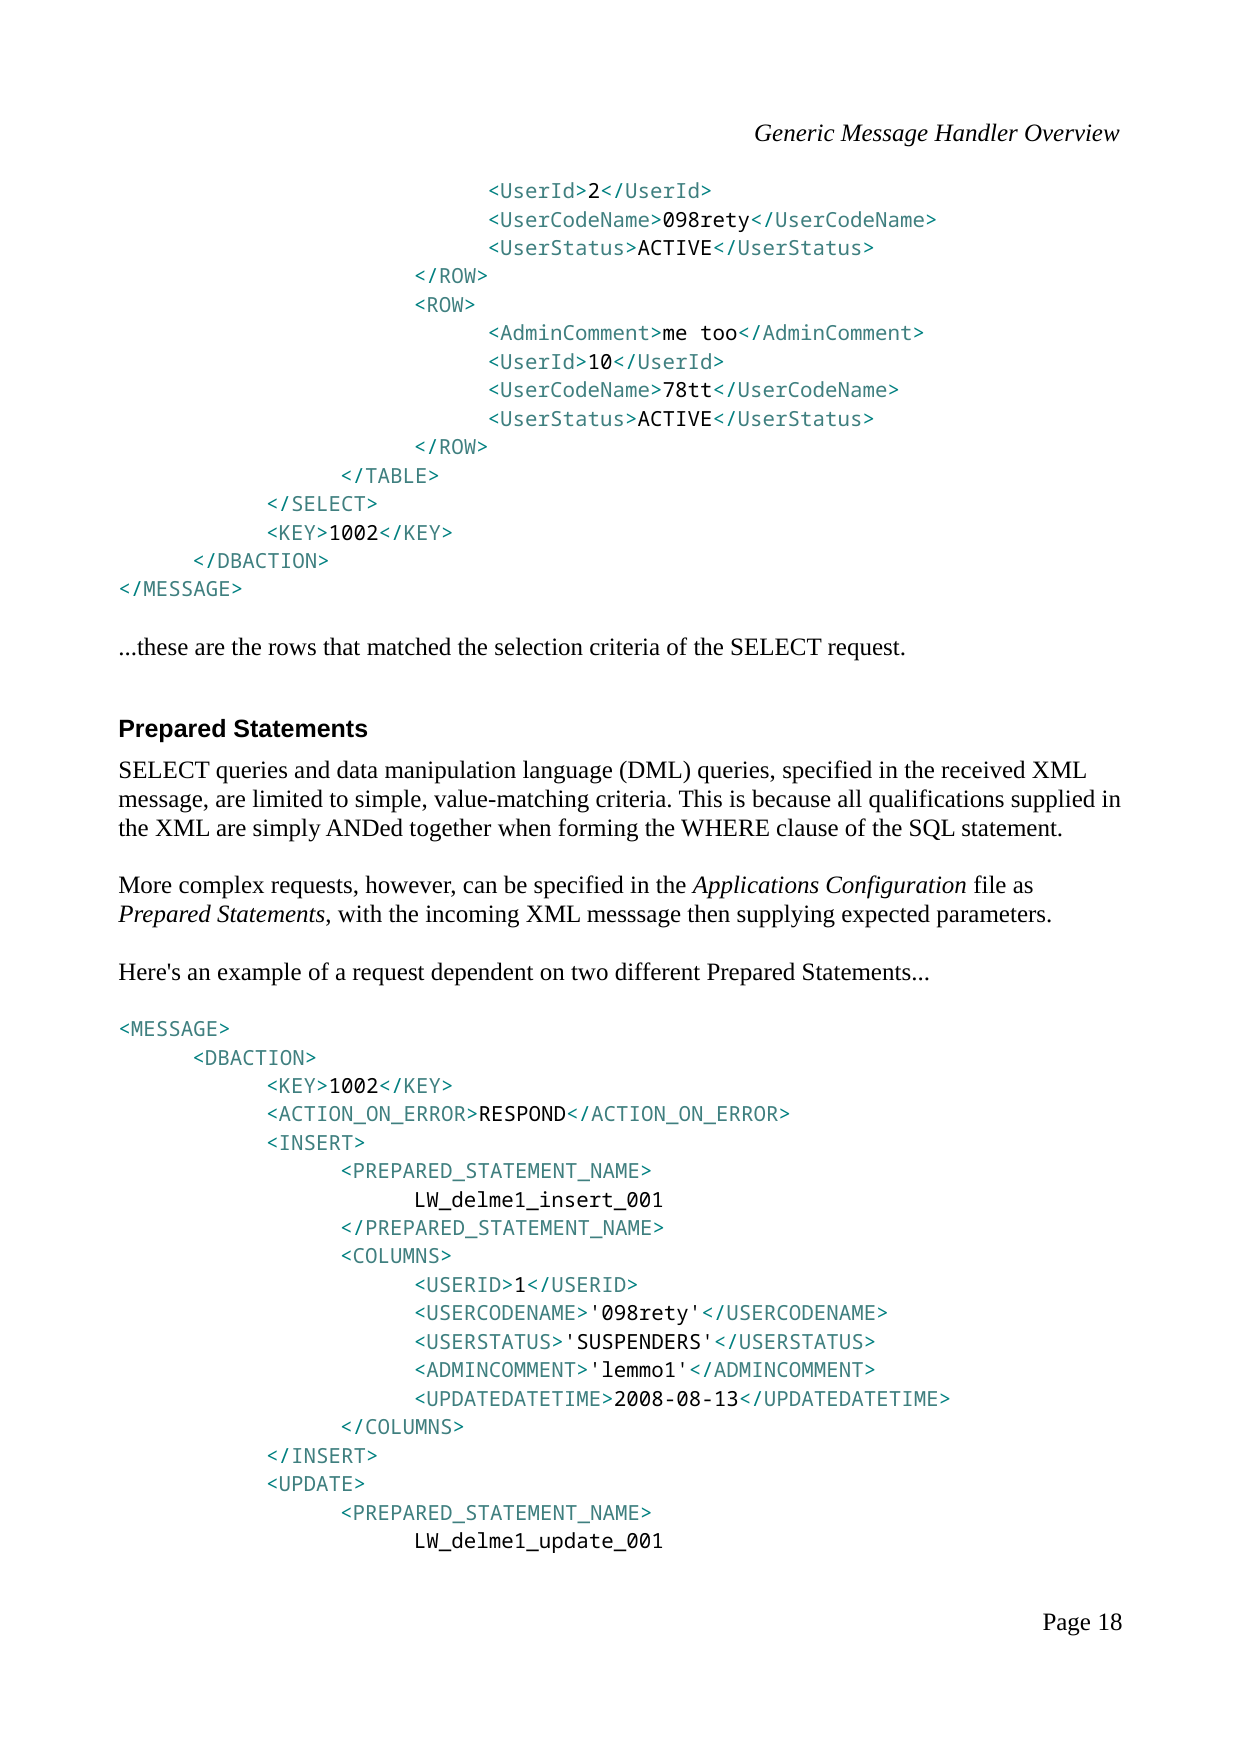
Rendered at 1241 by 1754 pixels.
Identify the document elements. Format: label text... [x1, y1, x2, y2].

text </TABLE> [118, 461, 1122, 489]
text ...these are the rows that matched the selection criteria of the SELECT request. [118, 632, 1122, 660]
text <INSERT> [118, 1128, 1122, 1156]
text More complex requests, however, can be specified in the Applications Configuration file as Prepared Statements, with the incoming XML messsage then supplying expected parameters. [118, 870, 1122, 928]
text <DBACTION> [118, 1043, 1122, 1071]
text <MESSAGE> [118, 1014, 1122, 1043]
text <USERSTATUS>'SUSPENDERS'</USERSTATUS> [118, 1327, 1122, 1355]
text Here's an example of a request dependent on two different Prepared Statements... [118, 957, 1122, 985]
text <UPDATE> [118, 1469, 1122, 1498]
text <KEY>1002</KEY> [118, 1071, 1122, 1099]
text </SELECT> [118, 489, 1122, 518]
text SELECT queries and data manipulation language (DML) queries, specified in the received XML message, are limited to simple, value-matching criteria. This is because all qualifications supplied in the XML are simply ANDed together when forming the WHERE clause of the SQL statement. [118, 755, 1122, 842]
text <UserId>2</UserId> [118, 176, 1122, 205]
text LW_delme1_update_001 [118, 1526, 1122, 1554]
text <ADMINCOMMENT>'lemmo1'</ADMINCOMMENT> [118, 1355, 1122, 1384]
text <KEY>1002</KEY> [118, 518, 1122, 546]
text </ROW> [118, 262, 1122, 290]
text <USERCODENAME>'098rety'</USERCODENAME> [118, 1298, 1122, 1327]
text <AdminComment>me too</AdminComment> [118, 318, 1122, 347]
text </INSERT> [118, 1441, 1122, 1469]
text </MESSAGE> [118, 574, 1122, 603]
text <UserStatus>ACTIVE</UserStatus> [118, 233, 1122, 262]
text </PREPARED_STATEMENT_NAME> [118, 1213, 1122, 1242]
text <UserStatus>ACTIVE</UserStatus> [118, 404, 1122, 432]
text <UPDATEDATETIME>2008-08-13</UPDATEDATETIME> [118, 1384, 1122, 1412]
subtitle Prepared Statements [118, 714, 1122, 743]
text <USERID>1</USERID> [118, 1270, 1122, 1298]
text <UserId>10</UserId> [118, 347, 1122, 375]
text <UserCodeName>098rety</UserCodeName> [118, 205, 1122, 233]
text <ROW> [118, 290, 1122, 318]
text </ROW> [118, 432, 1122, 461]
text LW_delme1_insert_001 [118, 1185, 1122, 1213]
text <COLUMNS> [118, 1242, 1122, 1270]
text </COLUMNS> [118, 1412, 1122, 1441]
text <PREPARED_STATEMENT_NAME> [118, 1498, 1122, 1526]
text <UserCodeName>78tt</UserCodeName> [118, 375, 1122, 404]
text <PREPARED_STATEMENT_NAME> [118, 1156, 1122, 1185]
text <ACTION_ON_ERROR>RESPOND</ACTION_ON_ERROR> [118, 1099, 1122, 1128]
text </DBACTION> [118, 546, 1122, 574]
